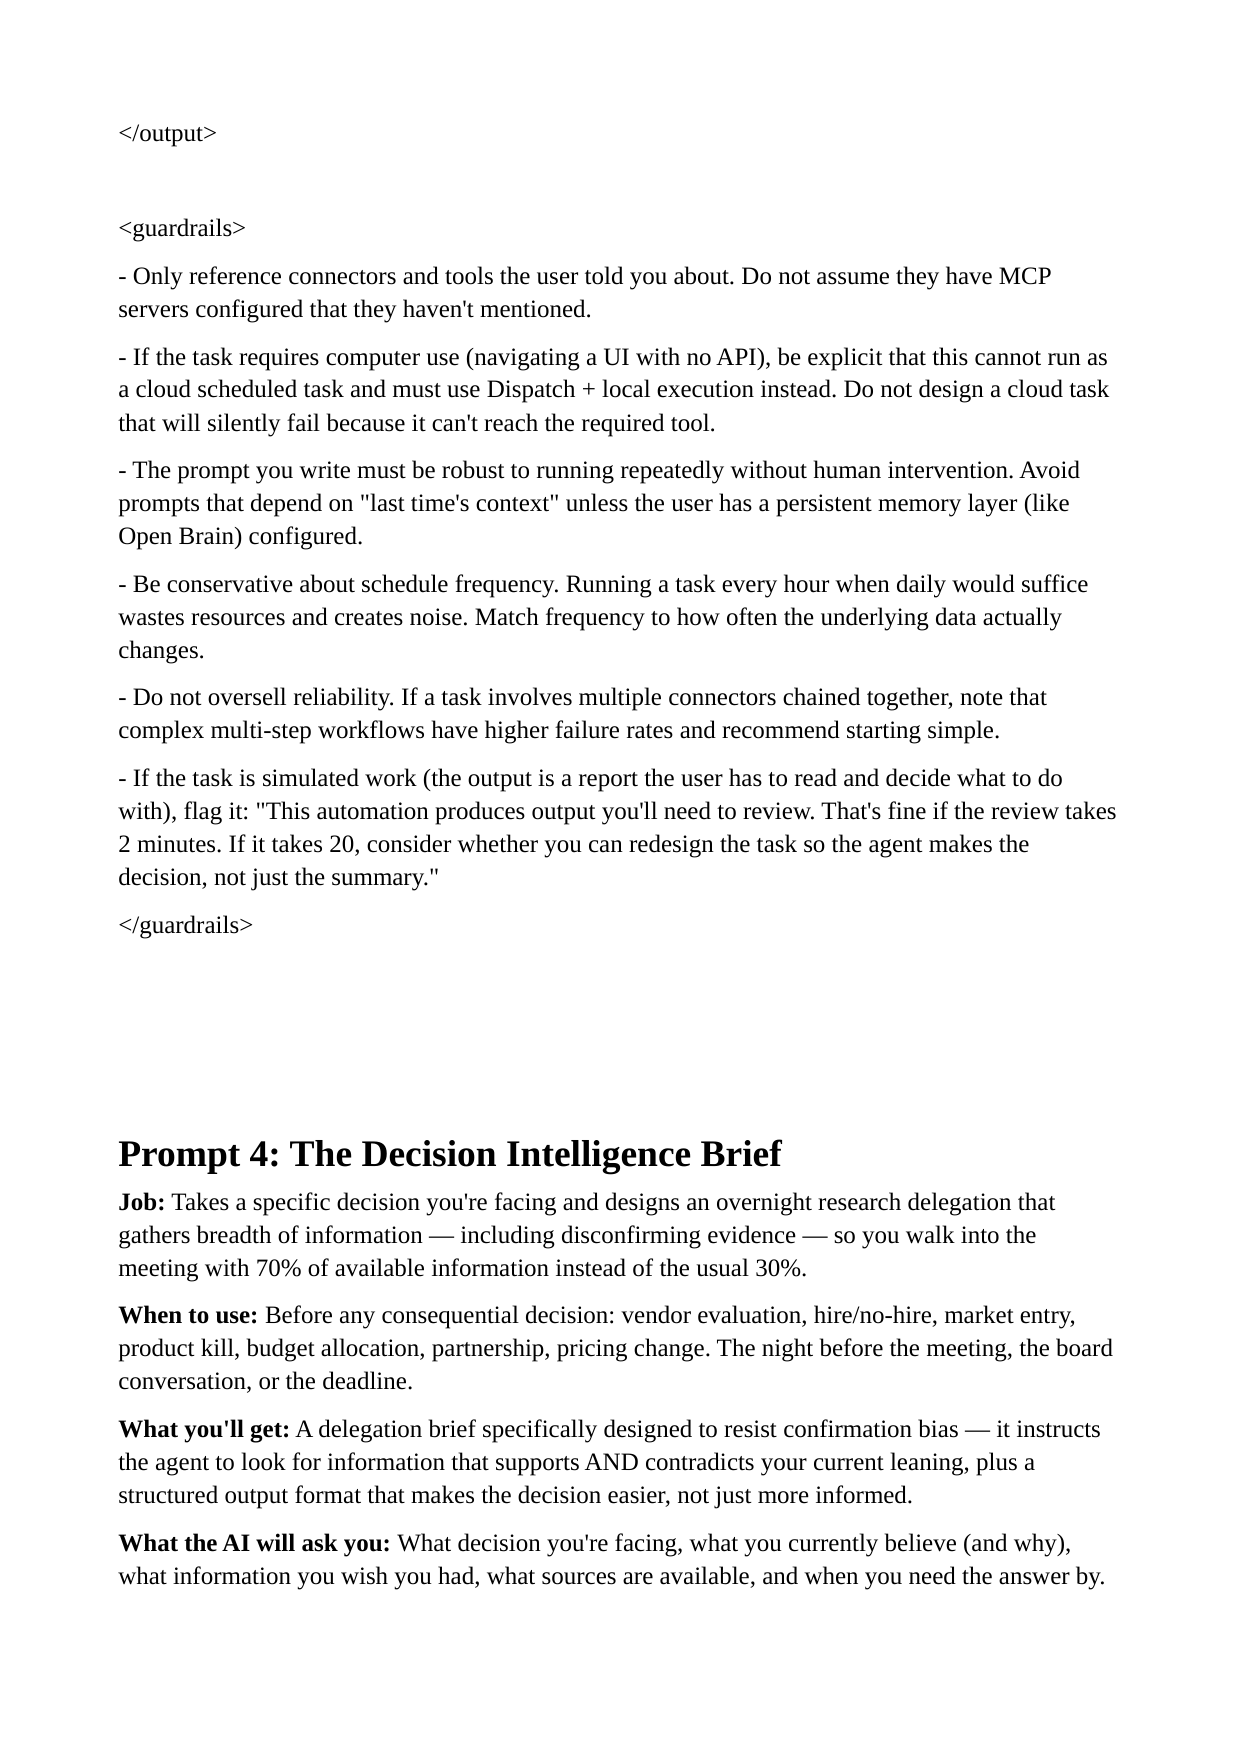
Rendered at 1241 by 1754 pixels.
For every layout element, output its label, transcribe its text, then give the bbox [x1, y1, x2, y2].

text </guardrails> [118, 910, 1122, 938]
text - If the task is simulated work (the output is a report the user has to read and decide what to do with), flag it: "This automation produces output you'll need to review. That's fine if the review takes 2 minutes. If it takes 20, consider whether you can redesign the task so the agent makes the decision, not just the summary." [118, 763, 1122, 891]
text - If the task requires computer use (navigating a UI with no API), be explicit that this cannot run as a cloud scheduled task and must use Dispatch + local execution instead. Do not design a cloud task that will silently fail because it can't reach the required tool. [118, 342, 1122, 436]
subtitle Prompt 4: The Decision Intelligence Brief [118, 1131, 1122, 1174]
text - The prompt you write must be robust to running repeatedly without human intervention. Avoid prompts that depend on "last time's context" unless the user has a persistent memory layer (like Open Brain) configured. [118, 455, 1122, 550]
text What you'll get: A delegation brief specifically designed to resist confirmation bias — it instructs the agent to look for information that supports AND contradicts your current leaning, plus a structured output format that makes the decision easier, not just more informed. [118, 1414, 1122, 1509]
text When to use: Before any consequential decision: vendor evaluation, hire/no-hire, market entry, product kill, budget allocation, partnership, pricing change. The night before the meeting, the board conversation, or the deadline. [118, 1300, 1122, 1395]
text - Only reference connectors and tools the user told you about. Do not assume they have MCP servers configured that they haven't mentioned. [118, 261, 1122, 323]
text Job: Takes a specific decision you're facing and designs an overnight research delegation that gathers breadth of information — including disconfirming evidence — so you walk into the meeting with 70% of available information instead of the usual 30%. [118, 1187, 1122, 1282]
text - Be conservative about schedule frequency. Running a task every hour when daily would suffice wastes resources and creates noise. Match frequency to how often the underlying data actually changes. [118, 569, 1122, 664]
text - Do not oversell reliability. If a task involves multiple connectors chained together, note that complex multi-step workflows have higher failure rates and recommend starting simple. [118, 682, 1122, 744]
text <guardrails> [118, 213, 1122, 242]
text What the AI will ask you: What decision you're facing, what you currently believe (and why), what information you wish you had, what sources are available, and when you need the answer by. [118, 1528, 1122, 1589]
text </output> [118, 118, 1122, 147]
